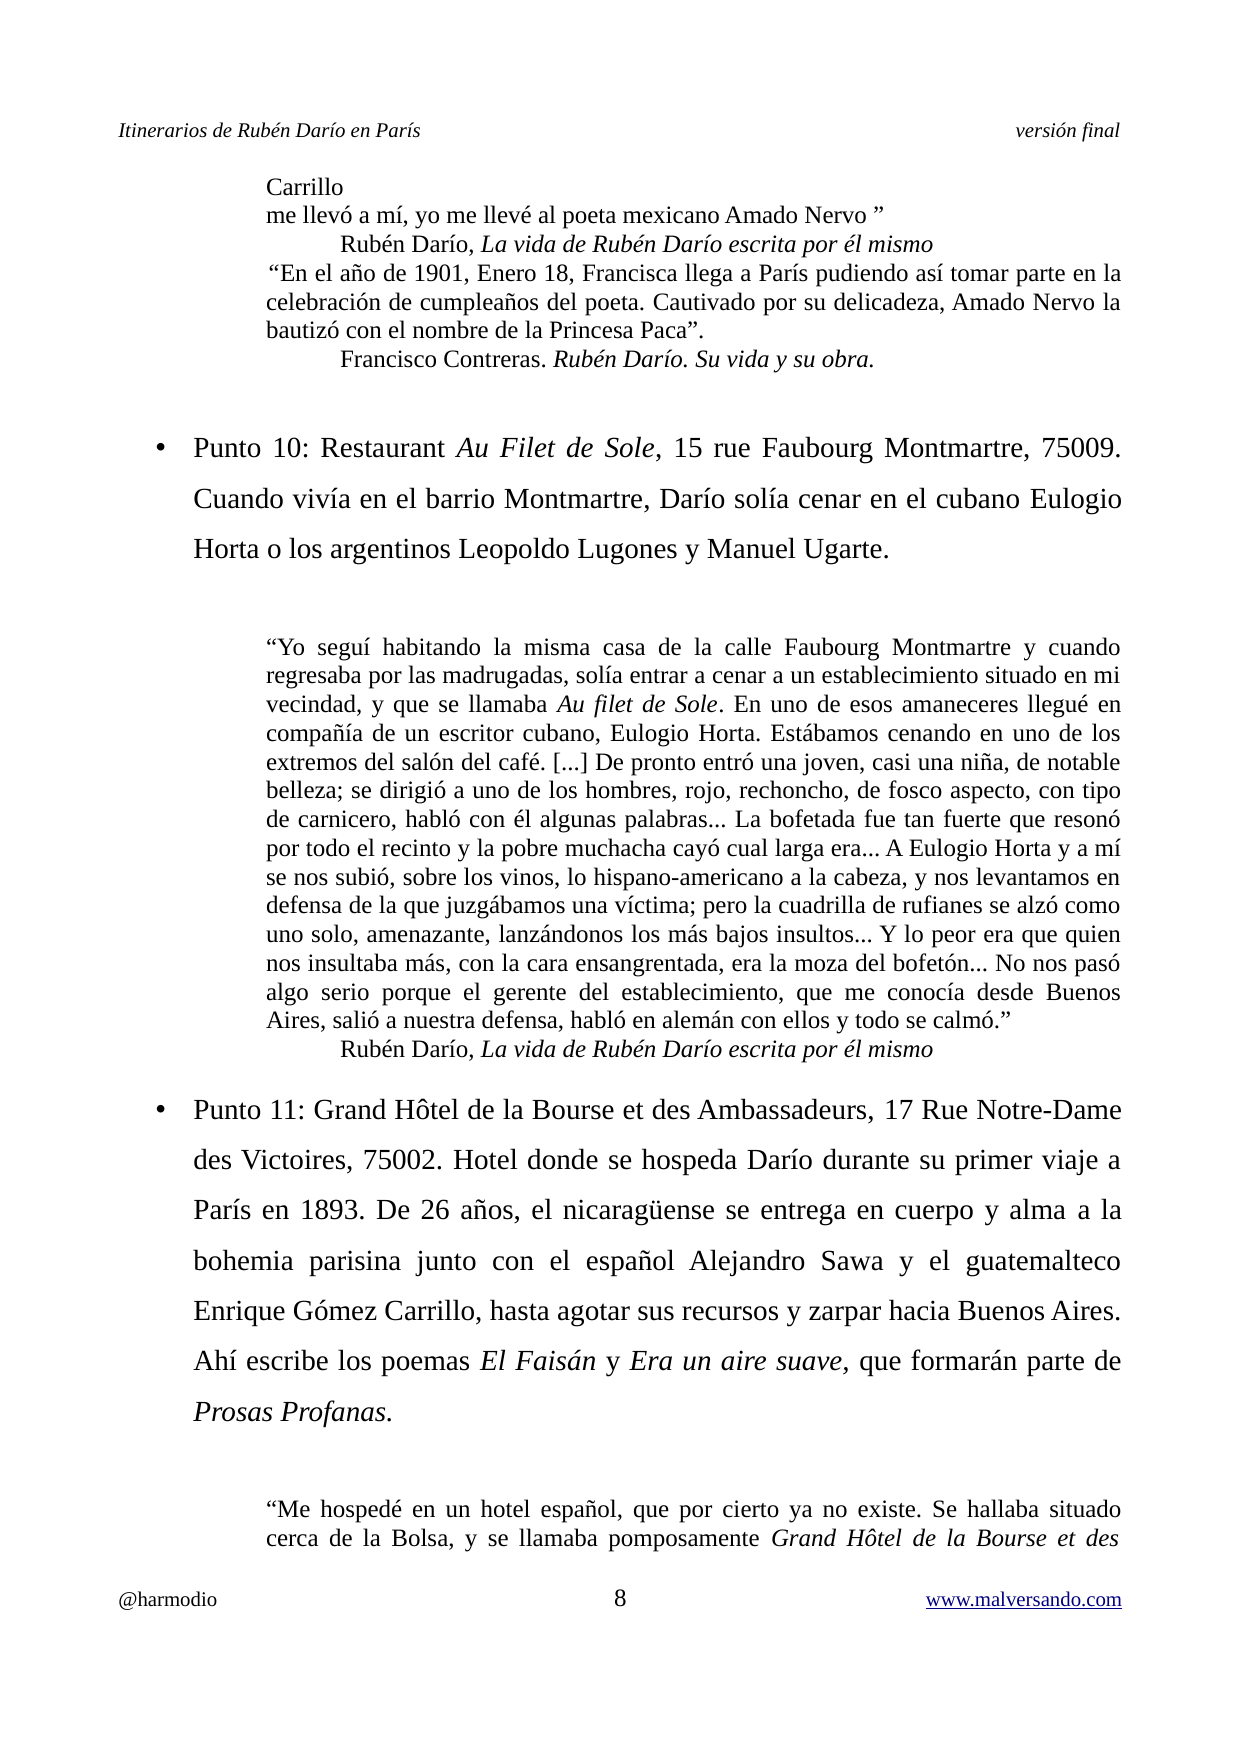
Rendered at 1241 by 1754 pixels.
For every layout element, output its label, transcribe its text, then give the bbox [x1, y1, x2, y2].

list Punto 10: Restaurant Au Filet de Sole, 15 rue Faubourg Montmartre, 75009. Cuando vivía en el barrio Montmartre, Darío solía cenar en el cubano Eulogio Horta o los argentinos Leopoldo Lugones y Manuel Ugarte. [156, 430, 1122, 565]
text Francisco Contreras. Rubén Darío. Su vida y su obra. [266, 344, 1122, 373]
text “En el año de 1901, Enero 18, Francisca llega a París pudiendo así tomar parte en la celebración de cumpleaños del poeta. Cautivado por su delicadeza, Amado Nervo la bautizó con el nombre de la Princesa Paca”. [266, 258, 1122, 344]
text “Yo seguí habitando la misma casa de la calle Faubourg Montmartre y cuando regresaba por las madrugadas, solía entrar a cenar a un establecimiento situado en mi vecindad, y que se llamaba Au filet de Sole. En uno de esos amaneceres llegué en compañía de un escritor cubano, Eulogio Horta. Estábamos cenando en uno de los extremos del salón del café. [...] De pronto entró una joven, casi una niña, de notable belleza; se dirigió a uno de los hombres, rojo, rechoncho, de fosco aspecto, con tipo de carnicero, habló con él algunas palabras... La bofetada fue tan fuerte que resonó por todo el recinto y la pobre muchacha cayó cual larga era... A Eulogio Horta y a mí se nos subió, sobre los vinos, lo hispano-americano a la cabeza, y nos levantamos en defensa de la que juzgábamos una víctima; pero la cuadrilla de rufianes se alzó como uno solo, amenazante, lanzándonos los más bajos insultos... Y lo peor era que quien nos insultaba más, con la cara ensangrentada, era la moza del bofetón... No nos pasó algo serio porque el gerente del establecimiento, que me conocía desde Buenos Aires, salió a nuestra defensa, habló en alemán con ellos y todo se calmó.” [266, 632, 1122, 1034]
text Rubén Darío, La vida de Rubén Darío escrita por él mismo [266, 229, 1122, 258]
text Carrillo [266, 172, 1122, 200]
text “Me hospedé en un hotel español, que por cierto ya no existe. Se hallaba situado cerca de la Bolsa, y se llamaba pomposamente Grand Hôtel de la Bourse et des [266, 1494, 1122, 1552]
text Rubén Darío, La vida de Rubén Darío escrita por él mismo [266, 1034, 1122, 1063]
text me llevó a mí, yo me llevé al poeta mexicano Amado Nervo ” [266, 200, 1122, 229]
list Punto 11: Grand Hôtel de la Bourse et des Ambassadeurs, 17 Rue Notre-Dame des Victoires, 75002. Hotel donde se hospeda Darío durante su primer viaje a París en 1893. De 26 años, el nicaragüense se entrega en cuerpo y alma a la bohemia parisina junto con el español Alejandro Sawa y el guatemalteco Enrique Gómez Carrillo, hasta agotar sus recursos y zarpar hacia Buenos Aires. Ahí escribe los poemas El Faisán y Era un aire suave, que formarán parte de Prosas Profanas. [156, 1092, 1122, 1427]
